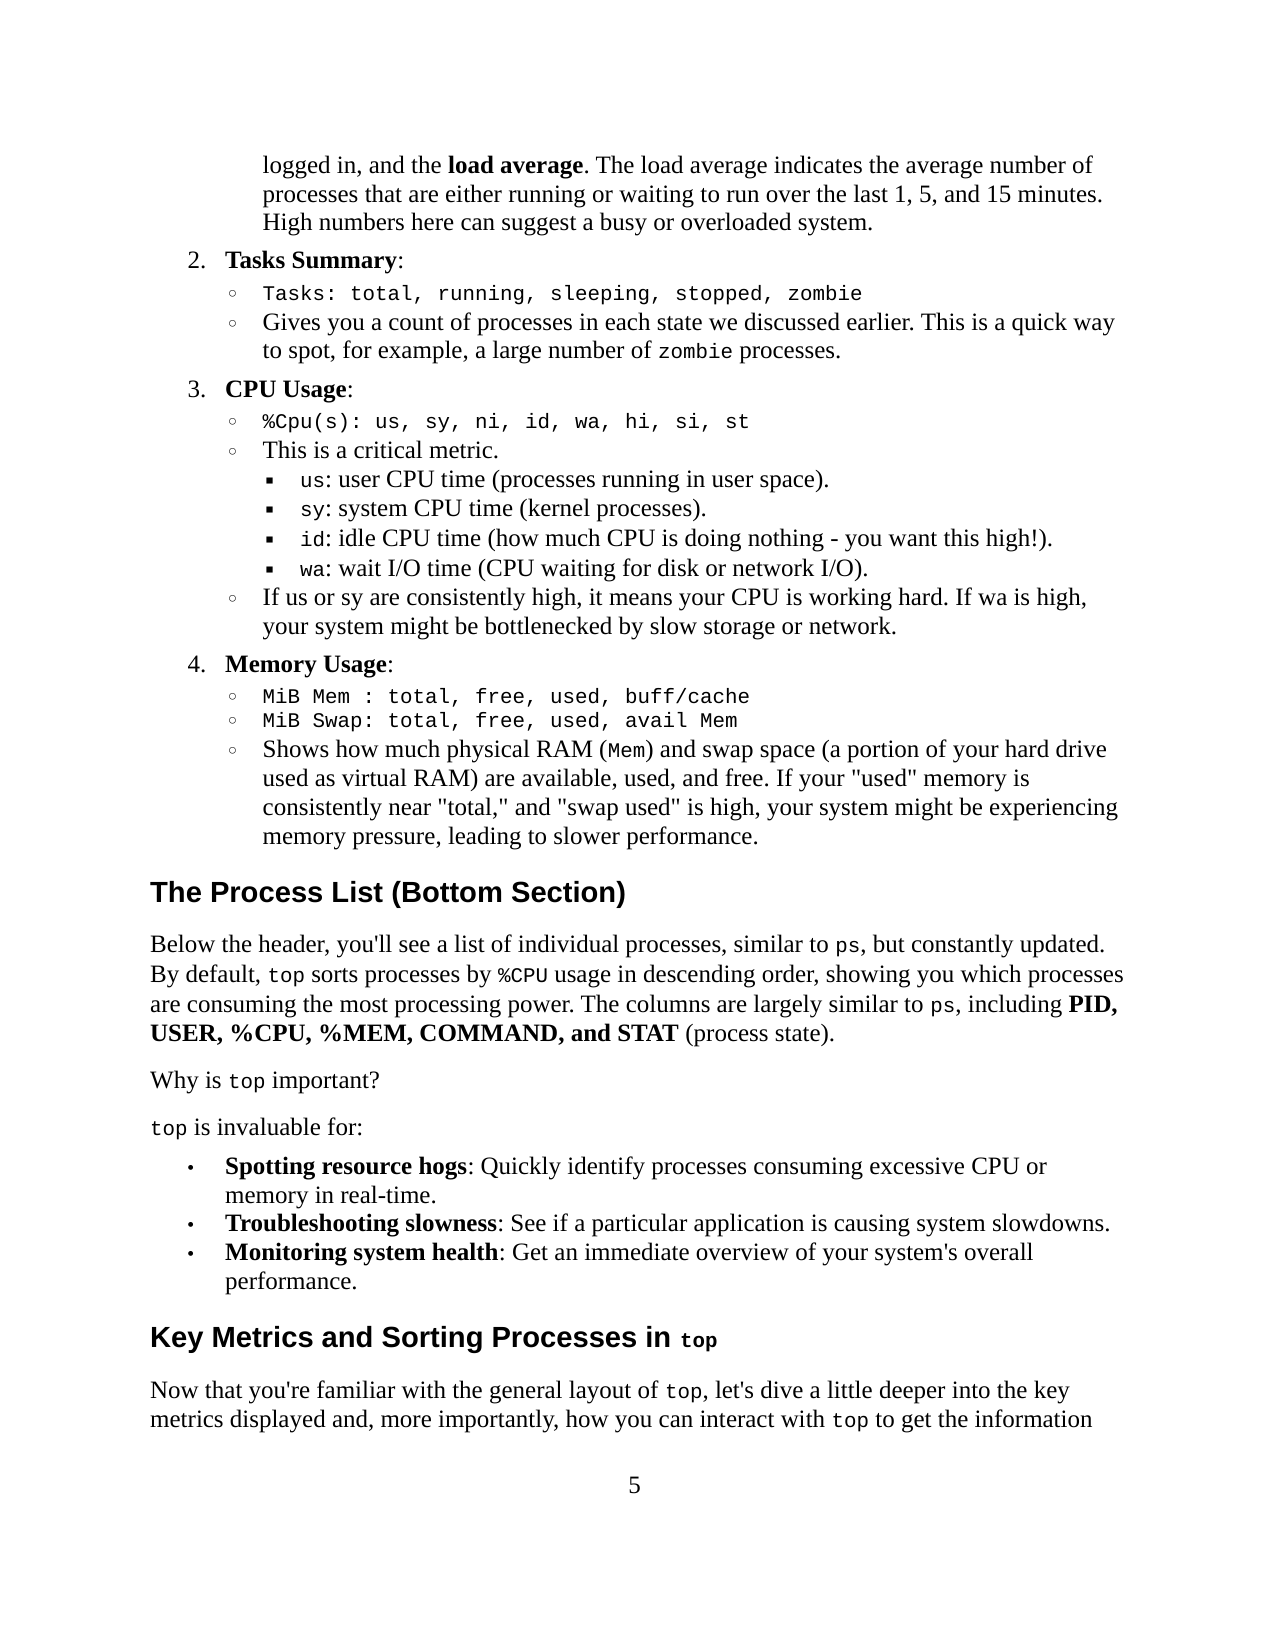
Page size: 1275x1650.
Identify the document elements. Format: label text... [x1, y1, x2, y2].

text Now that you're familiar with the general layout of top, let's dive a little deeper into the key metrics displayed and, more importantly, how you can interact with top to get the information [150, 1375, 1125, 1434]
list MiB Mem : total, free, used, buff/cache [225, 686, 1125, 710]
text Below the header, you'll see a list of individual processes, similar to ps, but constantly updated. By default, top sorts processes by %CPU usage in descending order, showing you which processes are consuming the most processing power. The columns are largely similar to ps, including PID, USER, %CPU, %MEM, COMMAND, and STAT (process state). [150, 929, 1125, 1047]
text top is invaluable for: [150, 1112, 1125, 1142]
list logged in, and the load average. The load average indicates the average number of processes that are either running or waiting to run over the last 1, 5, and 15 minutes. High numbers here can suggest a busy or overloaded system. [225, 150, 1125, 236]
list Gives you a count of processes in each state we discussed earlier. This is a quick way to spot, for example, a large number of zombie processes. [225, 307, 1125, 365]
list Tasks Summary: [187, 245, 1125, 274]
list Monitoring system health: Get an immediate overview of your system's overall performance. [187, 1237, 1125, 1295]
list Tasks: total, running, sleeping, stopped, zombie [225, 283, 1125, 307]
list This is a critical metric. [225, 435, 1125, 464]
list Shows how much physical RAM (Mem) and swap space (a portion of your hard drive used as virtual RAM) are available, used, and free. If your "used" memory is consistently near "total," and "swap used" is high, your system might be experiencing memory pressure, leading to slower performance. [225, 734, 1125, 849]
list Memory Usage: [187, 649, 1125, 677]
list If us or sy are consistently high, it means your CPU is working hard. If wa is high, your system might be bottlenecked by slow storage or network. [225, 582, 1125, 640]
subtitle Key Metrics and Sorting Processes in top [150, 1320, 1125, 1353]
list %Cpu(s): us, sy, ni, id, wa, hi, si, st [225, 412, 1125, 435]
list wa: wait I/O time (CPU waiting for disk or network I/O). [262, 553, 1125, 582]
text Why is top important? [150, 1065, 1125, 1094]
list sy: system CPU time (kernel processes). [262, 493, 1125, 523]
list Spotting resource hogs: Quickly identify processes consuming excessive CPU or memory in real-time. [187, 1151, 1125, 1208]
list CPU Usage: [187, 374, 1125, 403]
list MiB Swap: total, free, used, avail Mem [225, 710, 1125, 734]
list id: idle CPU time (how much CPU is doing nothing - you want this high!). [262, 523, 1125, 553]
list us: user CPU time (processes running in user space). [262, 464, 1125, 493]
list Troubleshooting slowness: See if a particular application is causing system slowdowns. [187, 1208, 1125, 1237]
subtitle The Process List (Bottom Section) [150, 874, 1125, 908]
